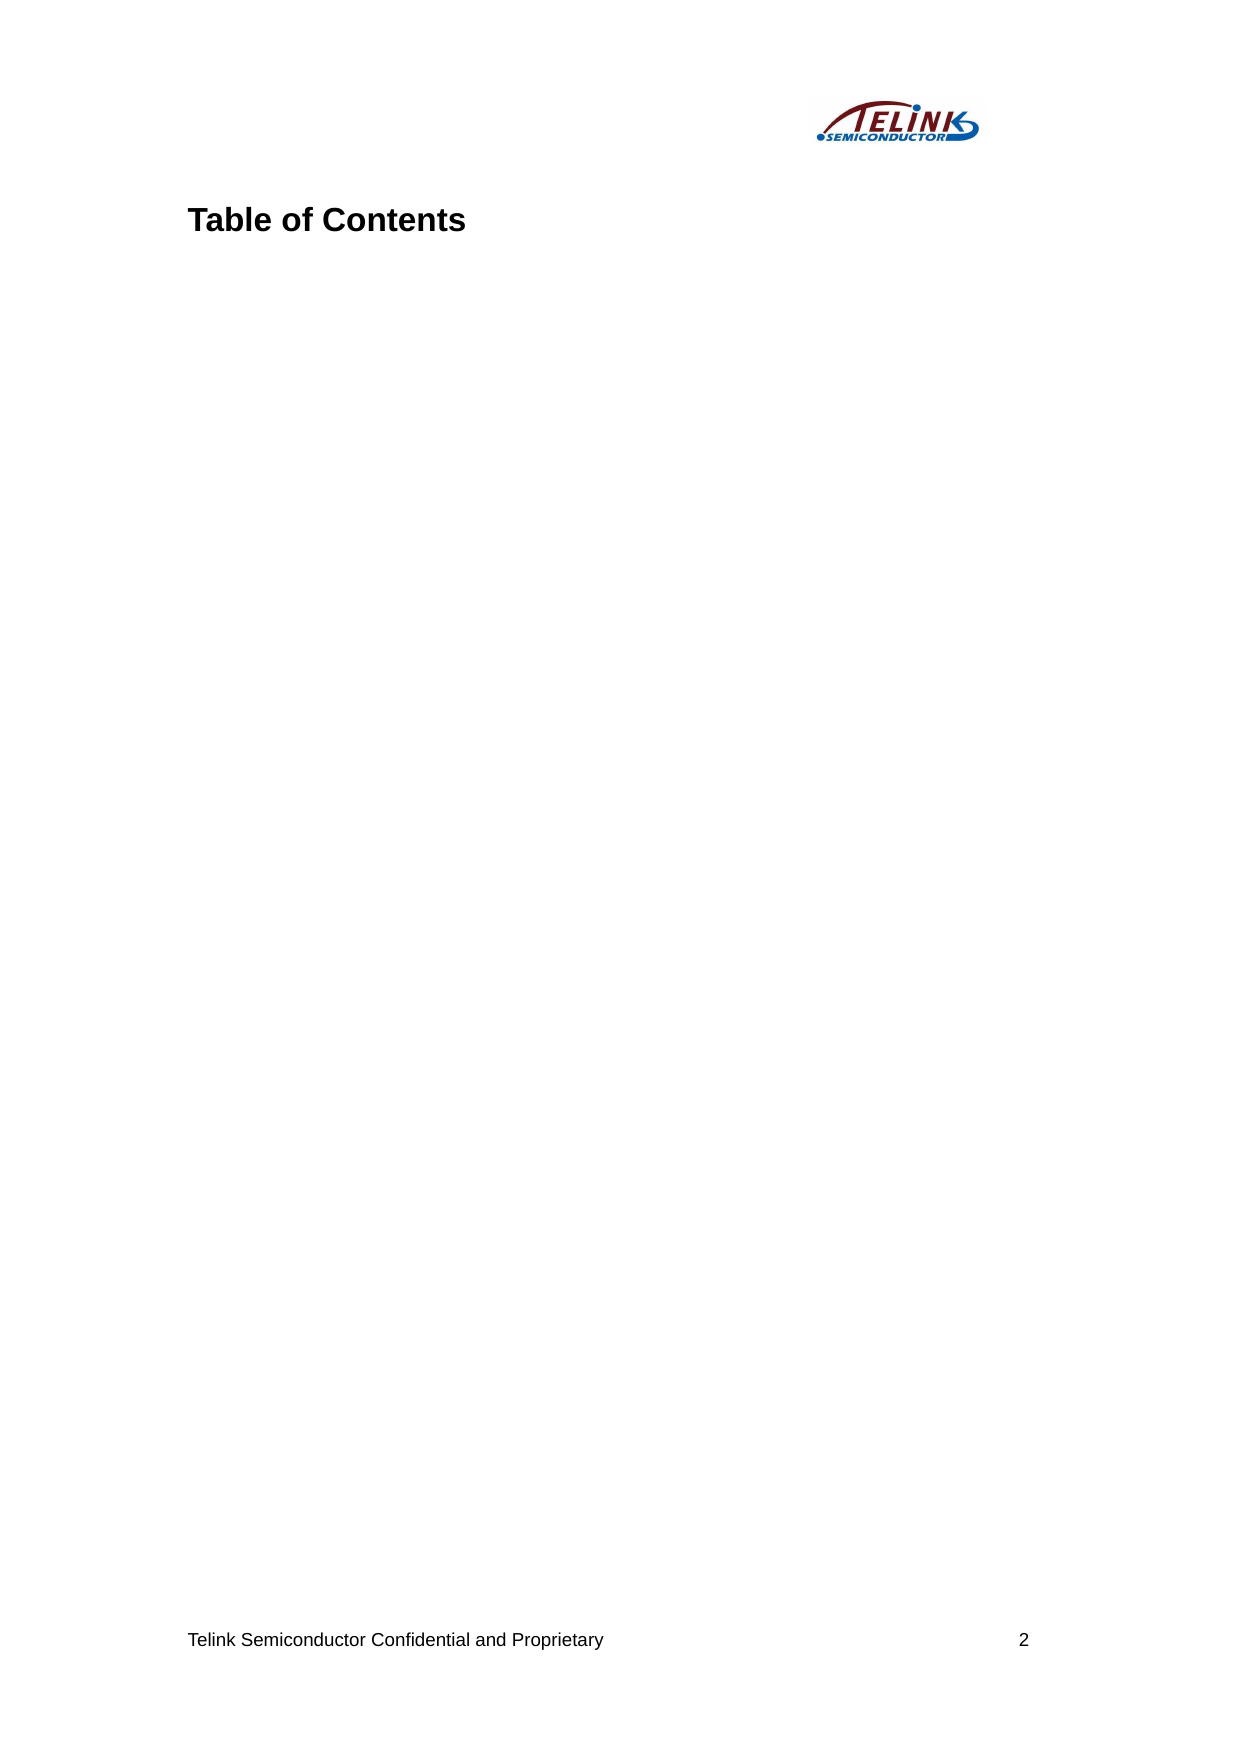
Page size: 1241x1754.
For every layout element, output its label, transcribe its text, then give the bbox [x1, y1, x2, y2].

subtitle Table of Contents [187, 187, 1053, 252]
picture [806, 97, 988, 146]
